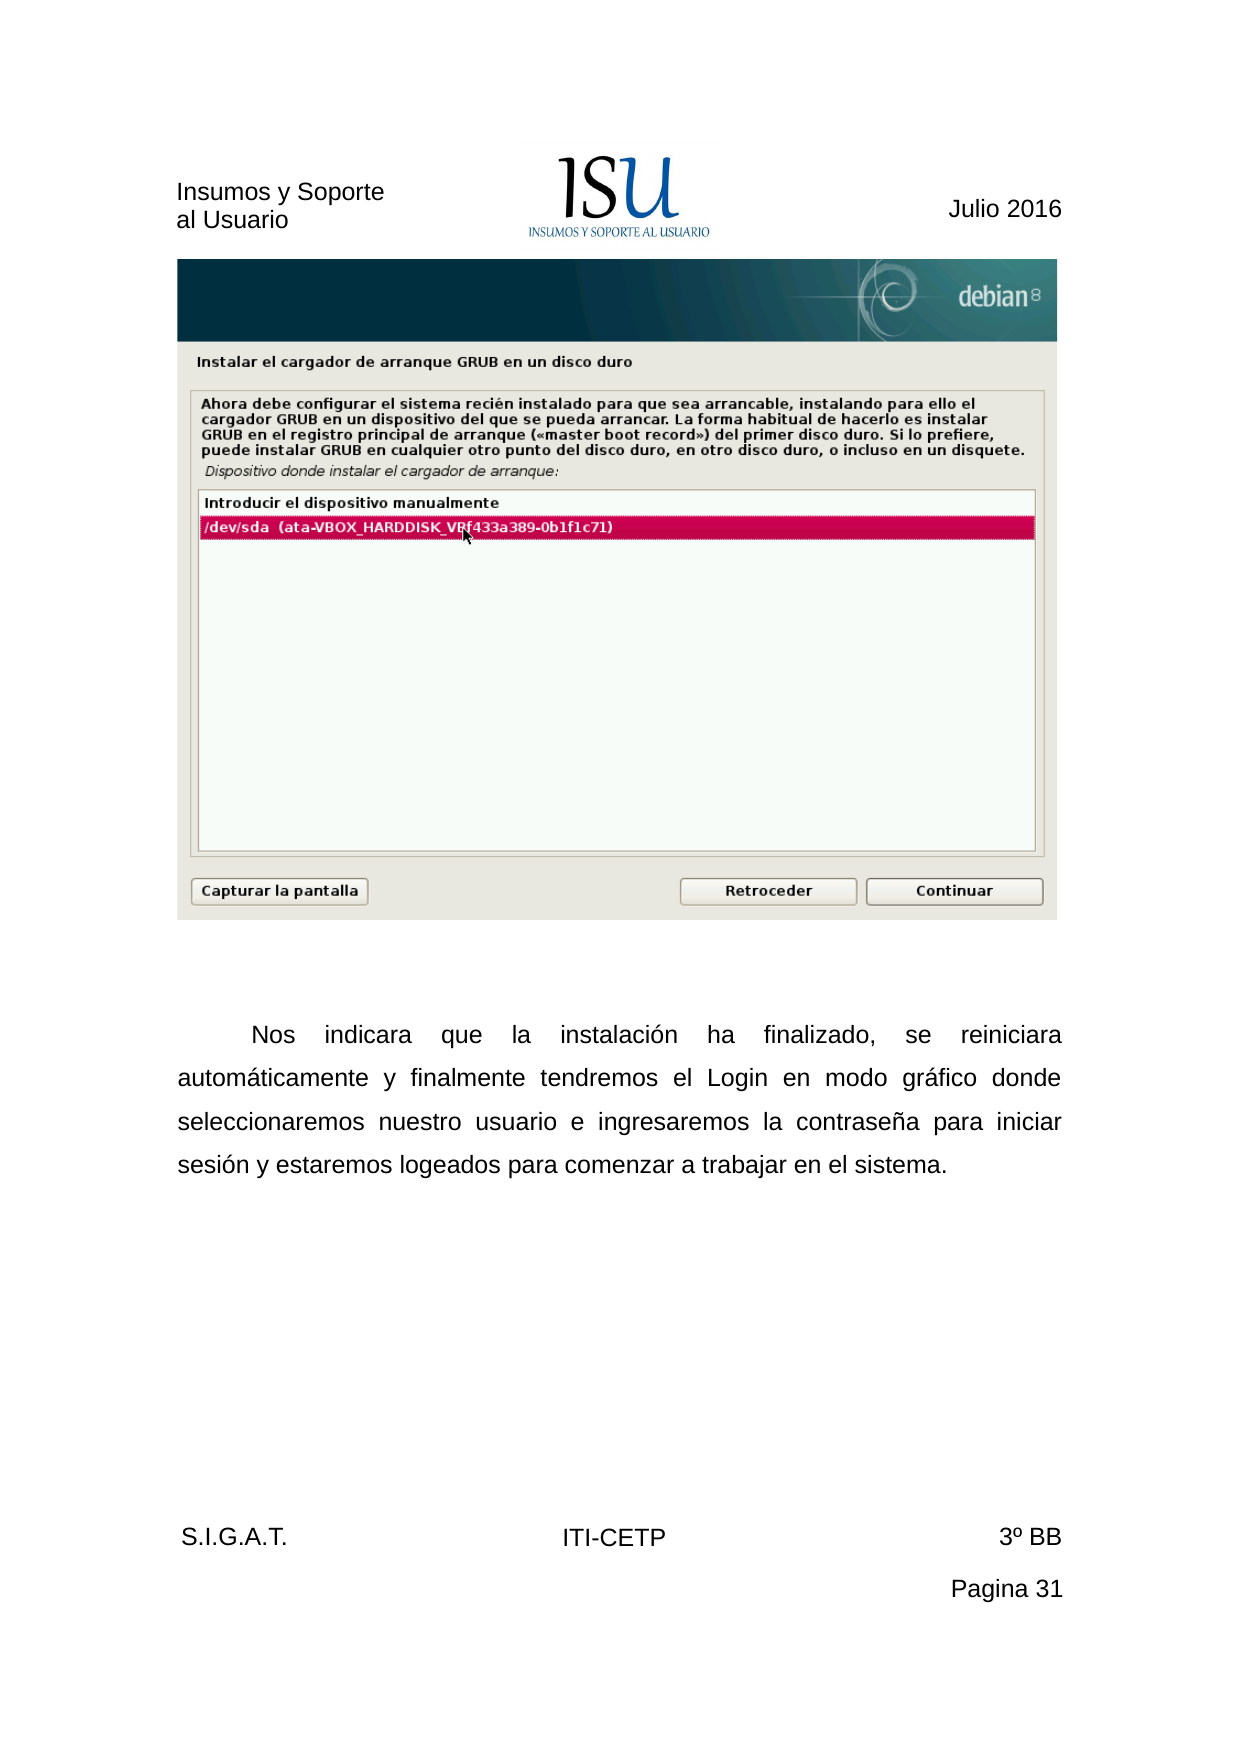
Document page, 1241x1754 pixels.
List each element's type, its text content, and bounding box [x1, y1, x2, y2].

text Nos indicara que la instalación ha finalizado, se reiniciara automáticamente y finalmente tendremos el Login en modo gráfico donde seleccionaremos nuestro usuario e ingresaremos la contraseña para iniciar sesión y estaremos logeados para comenzar a trabajar en el sistema. [177, 1020, 1063, 1178]
picture [517, 138, 723, 252]
picture [177, 259, 1058, 920]
